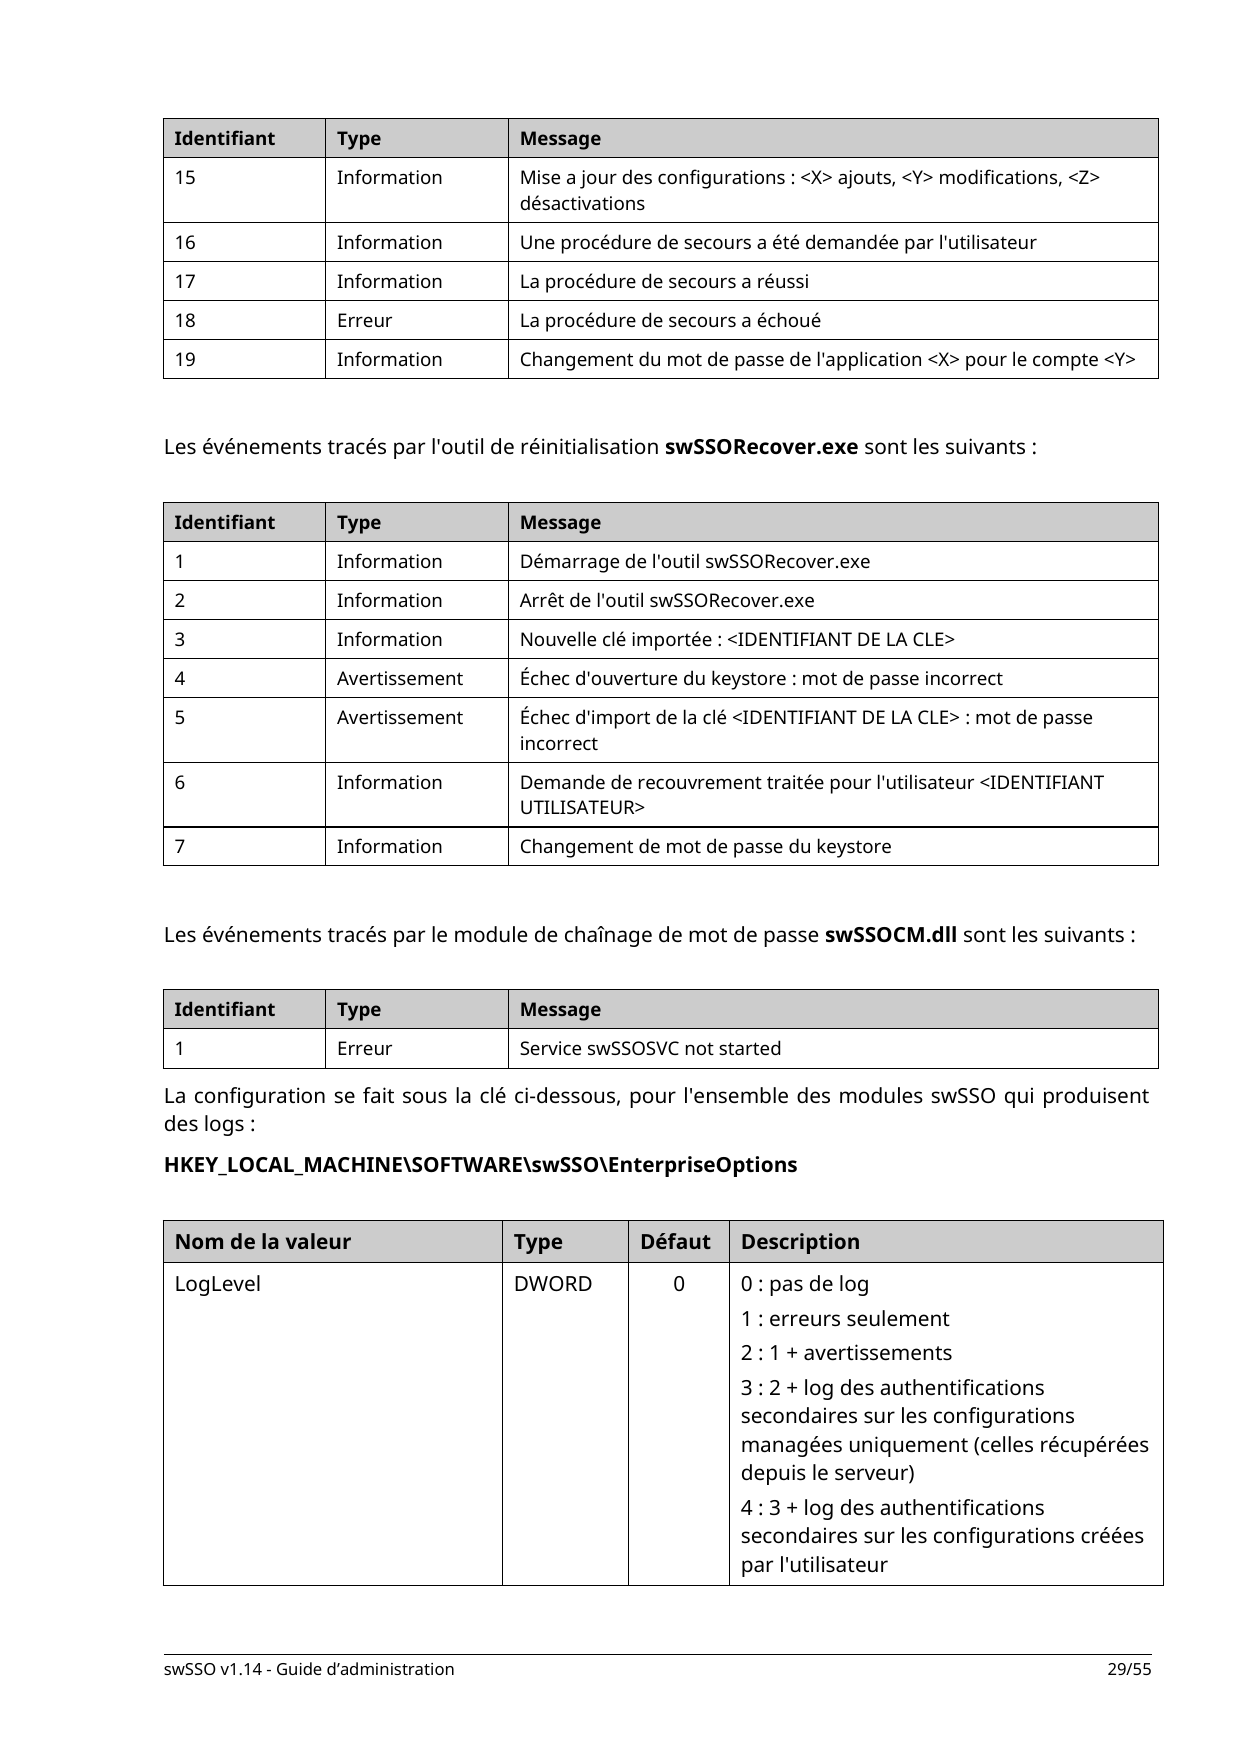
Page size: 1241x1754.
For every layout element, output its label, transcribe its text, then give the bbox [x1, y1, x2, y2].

table_cell DWORD [503, 1263, 628, 1584]
table_cell 6 [164, 763, 325, 826]
table_header Type [326, 503, 508, 541]
text Les événements tracés par l'outil de réinitialisation swSSORecover.exe sont les suivants : [164, 432, 1152, 461]
table_cell 0 : pas de log 1 : erreurs seulement 2 : 1 + avertissements 3 : 2 + log des authentifications secondaires sur les configurations managées uniquement (celles récupérées depuis le serveur) 4 : 3 + log des authentifications secondaires sur les configurations créées par l'utilisateur [730, 1263, 1163, 1584]
table_cell 18 [164, 301, 325, 339]
table_cell Nouvelle clé importée : <IDENTIFIANT DE LA CLE> [509, 620, 1158, 658]
table_header Identifiant [164, 119, 325, 157]
table_cell Information [326, 581, 508, 619]
table_cell Démarrage de l'outil swSSORecover.exe [509, 542, 1158, 580]
table_cell 0 [629, 1263, 729, 1584]
table_header Message [509, 503, 1158, 541]
table_cell 7 [164, 828, 325, 865]
table_header Type [326, 119, 508, 157]
table_cell Arrêt de l'outil swSSORecover.exe [509, 581, 1158, 619]
text La configuration se fait sous la clé ci-dessous, pour l'ensemble des modules swSSO qui produisent des logs : [164, 1081, 1152, 1138]
table_cell Information [326, 620, 508, 658]
table_cell Information [326, 542, 508, 580]
table_cell 1 [164, 542, 325, 580]
table_header Message [509, 990, 1158, 1028]
table_header Identifiant [164, 503, 325, 541]
table_header Identifiant [164, 990, 325, 1028]
table_cell 1 [164, 1029, 325, 1067]
table_header Nom de la valeur [164, 1221, 502, 1262]
table_cell 16 [164, 223, 325, 261]
table_cell Changement du mot de passe de l'application <X> pour le compte <Y> [509, 340, 1158, 378]
table_cell Information [326, 262, 508, 300]
table_header Message [509, 119, 1158, 157]
table_cell Demande de recouvrement traitée pour l'utilisateur <IDENTIFIANT UTILISATEUR> [509, 763, 1158, 826]
table_cell Erreur [326, 301, 508, 339]
table_cell Avertissement [326, 659, 508, 697]
table_cell Information [326, 223, 508, 261]
table_cell Information [326, 158, 508, 222]
table_header Type [326, 990, 508, 1028]
table_cell 15 [164, 158, 325, 222]
table_cell 4 [164, 659, 325, 697]
table_cell Échec d'ouverture du keystore : mot de passe incorrect [509, 659, 1158, 697]
table_cell Service swSSOSVC not started [509, 1029, 1158, 1067]
table_header Défaut [629, 1221, 729, 1262]
table_cell 3 [164, 620, 325, 658]
table_cell Mise a jour des configurations : <X> ajouts, <Y> modifications, <Z> désactivations [509, 158, 1158, 222]
table_cell Changement de mot de passe du keystore [509, 828, 1158, 865]
table_cell 19 [164, 340, 325, 378]
table_cell Erreur [326, 1029, 508, 1067]
table_cell 17 [164, 262, 325, 300]
table_cell LogLevel [164, 1263, 502, 1584]
table_cell 2 [164, 581, 325, 619]
table_cell Information [326, 340, 508, 378]
table_cell Information [326, 828, 508, 865]
table_header Description [730, 1221, 1163, 1262]
table_cell Une procédure de secours a été demandée par l'utilisateur [509, 223, 1158, 261]
table_header Type [503, 1221, 628, 1262]
table_cell Avertissement [326, 698, 508, 762]
table_cell 5 [164, 698, 325, 762]
text HKEY_LOCAL_MACHINE\SOFTWARE\swSSO\EnterpriseOptions [164, 1150, 1152, 1179]
table_cell Échec d'import de la clé <IDENTIFIANT DE LA CLE> : mot de passe incorrect [509, 698, 1158, 762]
table_cell Information [326, 763, 508, 826]
text Les événements tracés par le module de chaînage de mot de passe swSSOCM.dll sont les suivants : [164, 920, 1152, 948]
table_cell La procédure de secours a réussi [509, 262, 1158, 300]
table_cell La procédure de secours a échoué [509, 301, 1158, 339]
